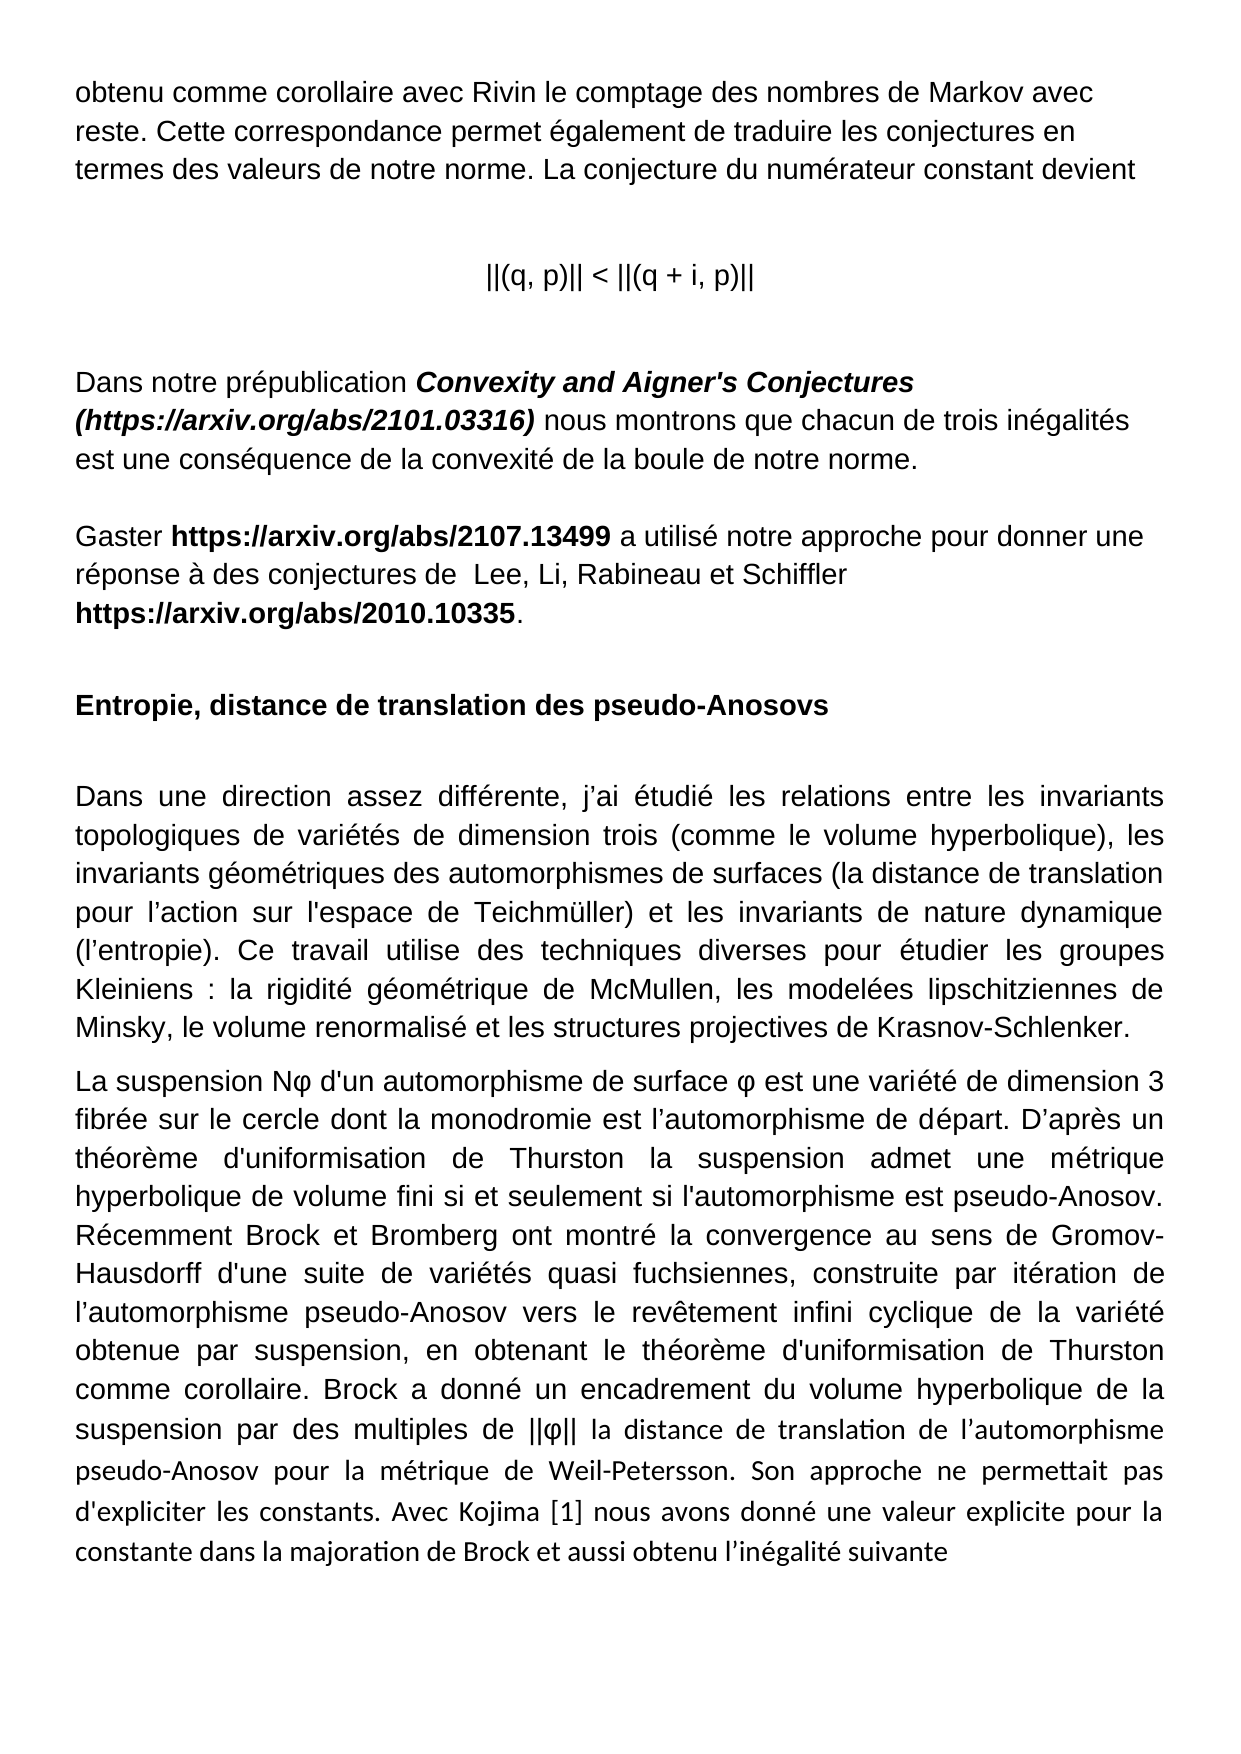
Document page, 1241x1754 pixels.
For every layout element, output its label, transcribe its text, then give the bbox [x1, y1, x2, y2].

text La suspension Nφ d'un automorphisme de surface φ est une variété de dimension 3 fibrée sur le cercle dont la monodromie est l’automorphisme de départ. D’après un théorème d'uniformisation de Thurston la suspension admet une métrique hyperbolique de volume fini si et seulement si l'automorphisme est pseudo-Anosov. Récemment Brock et Bromberg ont montré la convergence au sens de Gromov-Hausdorff d'une suite de variétés quasi fuchsiennes, construite par itération de l’automorphisme pseudo-Anosov vers le revêtement infini cyclique de la variété obtenue par suspension, en obtenant le théorème d'uniformisation de Thurston comme corollaire. Brock a donné un encadrement du volume hyperbolique de la suspension par des multiples de ||φ|| la distance de translation de l’automorphisme pseudo-Anosov pour la métrique de Weil-Petersson. Son approche ne permettait pas d'expliciter les constants. Avec Kojima [1] nous avons donné une valeur explicite pour la constante dans la majoration de Brock et aussi obtenu l’inégalité suivante [75, 1063, 1165, 1569]
text ||(q, p)|| < ||(q + i, p)|| [75, 258, 1165, 292]
text Entropie, distance de translation des pseudo-Anosovs [75, 687, 1165, 721]
text Dans notre prépublication Convexity and Aigner's Conjectures (https://arxiv.org/abs/2101.03316) nous montrons que chacun de trois inégalités est une conséquence de la convexité de la boule de notre norme. Gaster https://arxiv.org/abs/2107.13499 a utilisé notre approche pour donner une réponse à des conjectures de Lee, Li, Rabineau et Schiffler https://arxiv.org/abs/2010.10335. [75, 364, 1165, 629]
text obtenu comme corollaire avec Rivin le comptage des nombres de Markov avec reste. Cette correspondance permet également de traduire les conjectures en termes des valeurs de notre norme. La conjecture du numérateur constant devient [75, 75, 1165, 186]
text Dans une direction assez différente, j’ai étudié les relations entre les invariants topologiques de variétés de dimension trois (comme le volume hyperbolique), les invariants géométriques des automorphismes de surfaces (la distance de translation pour l’action sur l'espace de Teichmüller) et les invariants de nature dynamique (l’entropie). Ce travail utilise des techniques diverses pour étudier les groupes Kleiniens : la rigidité géométrique de McMullen, les modelées lipschitziennes de Minsky, le volume renormalisé et les structures projectives de Krasnov-Schlenker. [75, 779, 1165, 1044]
